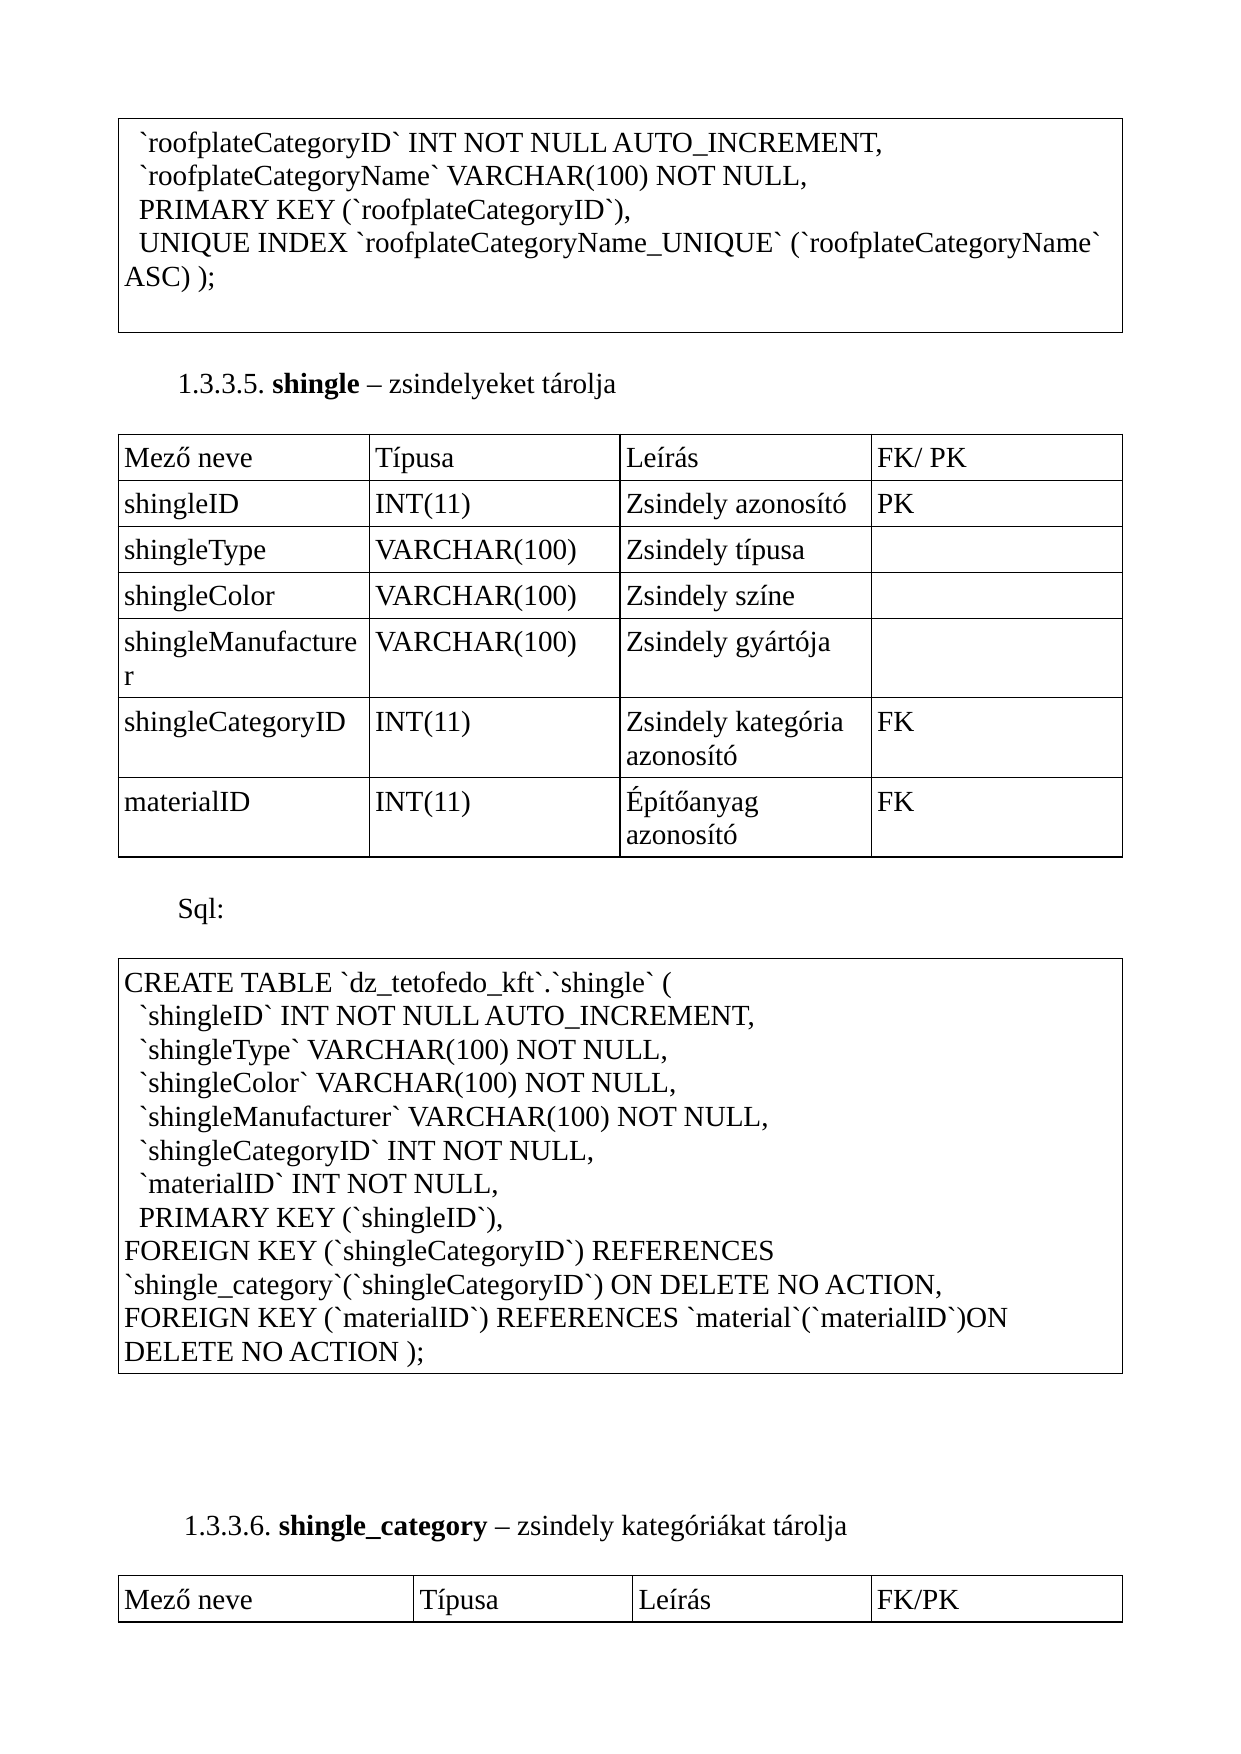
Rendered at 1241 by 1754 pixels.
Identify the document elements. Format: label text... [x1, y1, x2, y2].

table_cell shingleID [119, 481, 369, 526]
table_cell Zsindely típusa [621, 527, 871, 572]
table_cell VARCHAR(100) [370, 619, 619, 697]
text 1.3.3.6. shingle_category – zsindely kategóriákat tárolja [118, 1508, 1122, 1542]
table_cell [872, 573, 1122, 618]
table_cell VARCHAR(100) [370, 527, 619, 572]
table_cell shingleCategoryID [119, 698, 369, 777]
table_cell FK [872, 698, 1122, 777]
text 1.3.3.5. shingle – zsindelyeket tárolja [177, 366, 1122, 400]
table_header FK/PK [872, 1576, 1122, 1621]
table_cell Zsindely gyártója [621, 619, 871, 697]
table_cell shingleColor [119, 573, 369, 618]
table_cell shingleType [119, 527, 369, 572]
table_cell Zsindely azonosító [621, 481, 871, 526]
table_header Típusa [370, 435, 619, 479]
table_header Leírás [621, 435, 871, 479]
table_cell PK [872, 481, 1122, 526]
table_header `roofplateCategoryID` INT NOT NULL AUTO_INCREMENT, `roofplateCategoryName` VARCHAR(100) NOT NULL, PRIMARY KEY (`roofplateCategoryID`), UNIQUE INDEX `roofplateCategoryName_UNIQUE` (`roofplateCategoryName` ASC) ); [119, 119, 1122, 332]
table_header Típusa [414, 1576, 632, 1621]
table_cell materialID [119, 778, 369, 856]
table_cell Építőanyag azonosító [621, 778, 871, 856]
table_cell Zsindely színe [621, 573, 871, 618]
table_header FK/ PK [872, 435, 1122, 479]
table_cell INT(11) [370, 481, 619, 526]
table_header Leírás [633, 1576, 871, 1621]
table_header Mező neve [119, 1576, 413, 1621]
table_cell FK [872, 778, 1122, 856]
table_header Mező neve [119, 435, 369, 479]
table_cell VARCHAR(100) [370, 573, 619, 618]
table_cell Zsindely kategória azonosító [621, 698, 871, 777]
table_header CREATE TABLE `dz_tetofedo_kft`.`shingle` ( `shingleID` INT NOT NULL AUTO_INCREMENT, `shingleType` VARCHAR(100) NOT NULL, `shingleColor` VARCHAR(100) NOT NULL, `shingleManufacturer` VARCHAR(100) NOT NULL, `shingleCategoryID` INT NOT NULL, `materialID` INT NOT NULL, PRIMARY KEY (`shingleID`), FOREIGN KEY (`shingleCategoryID`) REFERENCES `shingle_category`(`shingleCategoryID`) ON DELETE NO ACTION, FOREIGN KEY (`materialID`) REFERENCES `material`(`materialID`)ON DELETE NO ACTION ); [119, 959, 1122, 1373]
table_cell [872, 619, 1122, 697]
table_cell [872, 527, 1122, 572]
table_cell shingleManufacturer [119, 619, 369, 697]
table_cell INT(11) [370, 778, 619, 856]
table_cell INT(11) [370, 698, 619, 777]
text Sql: [177, 891, 1122, 924]
